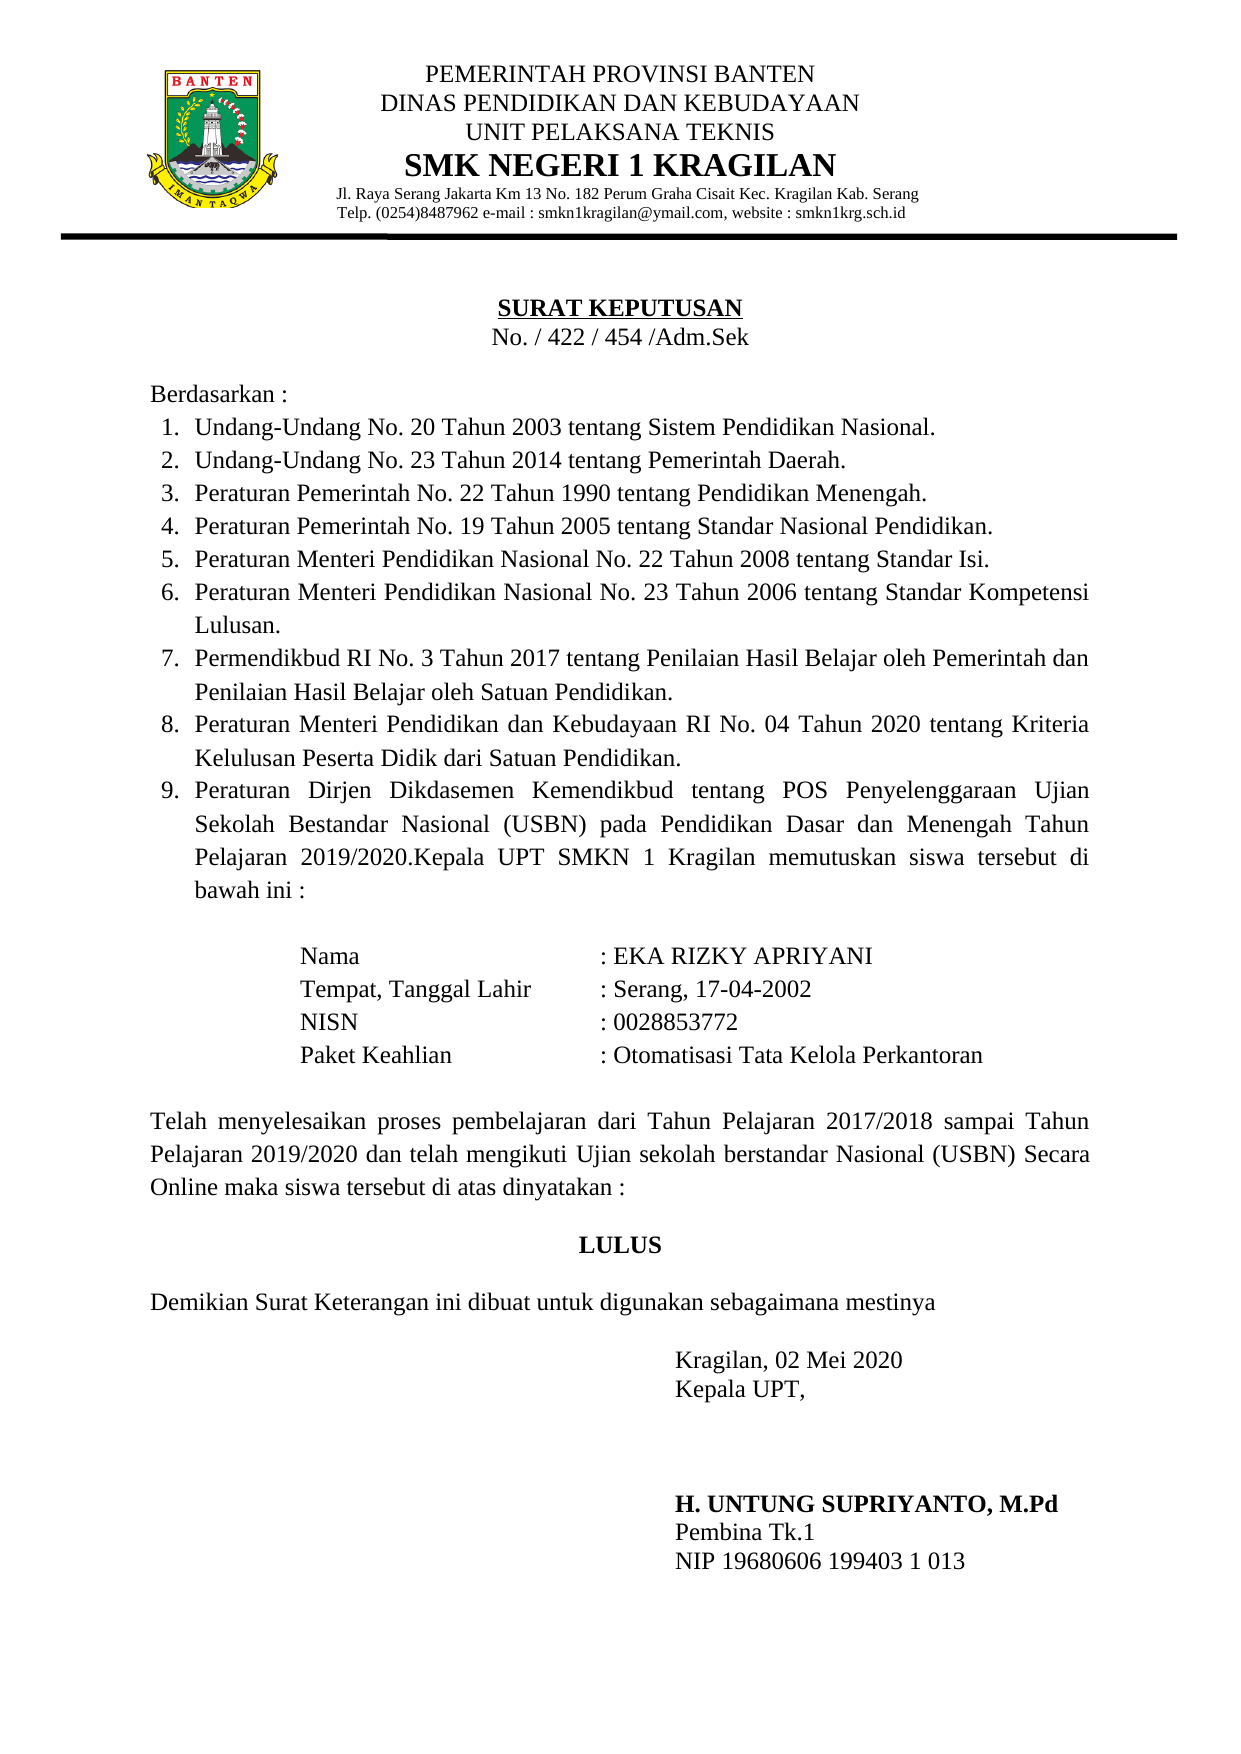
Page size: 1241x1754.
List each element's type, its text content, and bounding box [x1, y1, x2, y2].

text LULUS [150, 1230, 1090, 1259]
text Nama : EKA RIZKY APRIYANI [150, 941, 1090, 969]
text Berdasarkan : [150, 379, 1090, 408]
text Tempat, Tanggal Lahir : Serang, 17-04-2002 [150, 974, 1090, 1002]
list Peraturan Menteri Pendidikan Nasional No. 22 Tahun 2008 tentang Standar Isi. [179, 544, 1090, 573]
list Peraturan Dirjen Dikdasemen Kemendikbud tentang POS Penyelenggaraan Ujian Sekolah Bestandar Nasional (USBN) pada Pendidikan Dasar dan Menengah Tahun Pelajaran 2019/2020.Kepala UPT SMKN 1 Kragilan memutuskan siswa tersebut di bawah ini : [179, 776, 1090, 903]
list Undang-Undang No. 20 Tahun 2003 tentang Sistem Pendidikan Nasional. [179, 412, 1090, 441]
text H. UNTUNG SUPRIYANTO, M.Pd [150, 1489, 1090, 1517]
text Demikian Surat Keterangan ini dibuat untuk digunakan sebagaimana mestinya [150, 1287, 1090, 1316]
text NISN : 0028853772 [150, 1007, 1090, 1036]
text Telah menyelesaikan proses pembelajaran dari Tahun Pelajaran 2017/2018 sampai Tahun Pelajaran 2019/2020 dan telah mengikuti Ujian sekolah berstandar Nasional (USBN) Secara Online maka siswa tersebut di atas dinyatakan : [150, 1106, 1090, 1201]
text SURAT KEPUTUSAN [150, 293, 1090, 322]
list Undang-Undang No. 23 Tahun 2014 tentang Pemerintah Daerah. [179, 445, 1090, 474]
text Kragilan, 02 Mei 2020 [150, 1345, 1090, 1374]
list Peraturan Pemerintah No. 22 Tahun 1990 tentang Pendidikan Menengah. [179, 478, 1090, 507]
list Peraturan Pemerintah No. 19 Tahun 2005 tentang Standar Nasional Pendidikan. [179, 511, 1090, 540]
picture [146, 70, 279, 208]
list Peraturan Menteri Pendidikan dan Kebudayaan RI No. 04 Tahun 2020 tentang Kriteria Kelulusan Peserta Didik dari Satuan Pendidikan. [179, 709, 1090, 771]
list Peraturan Menteri Pendidikan Nasional No. 23 Tahun 2006 tentang Standar Kompetensi Lulusan. [179, 577, 1090, 639]
text Paket Keahlian : Otomatisasi Tata Kelola Perkantoran [150, 1040, 1090, 1068]
text NIP 19680606 199403 1 013 [150, 1546, 1090, 1575]
list Permendikbud RI No. 3 Tahun 2017 tentang Penilaian Hasil Belajar oleh Pemerintah dan Penilaian Hasil Belajar oleh Satuan Pendidikan. [179, 643, 1090, 705]
text Kepala UPT, [150, 1374, 1090, 1402]
text No. / 422 / 454 /Adm.Sek [150, 322, 1090, 351]
text Pembina Tk.1 [150, 1517, 1090, 1546]
